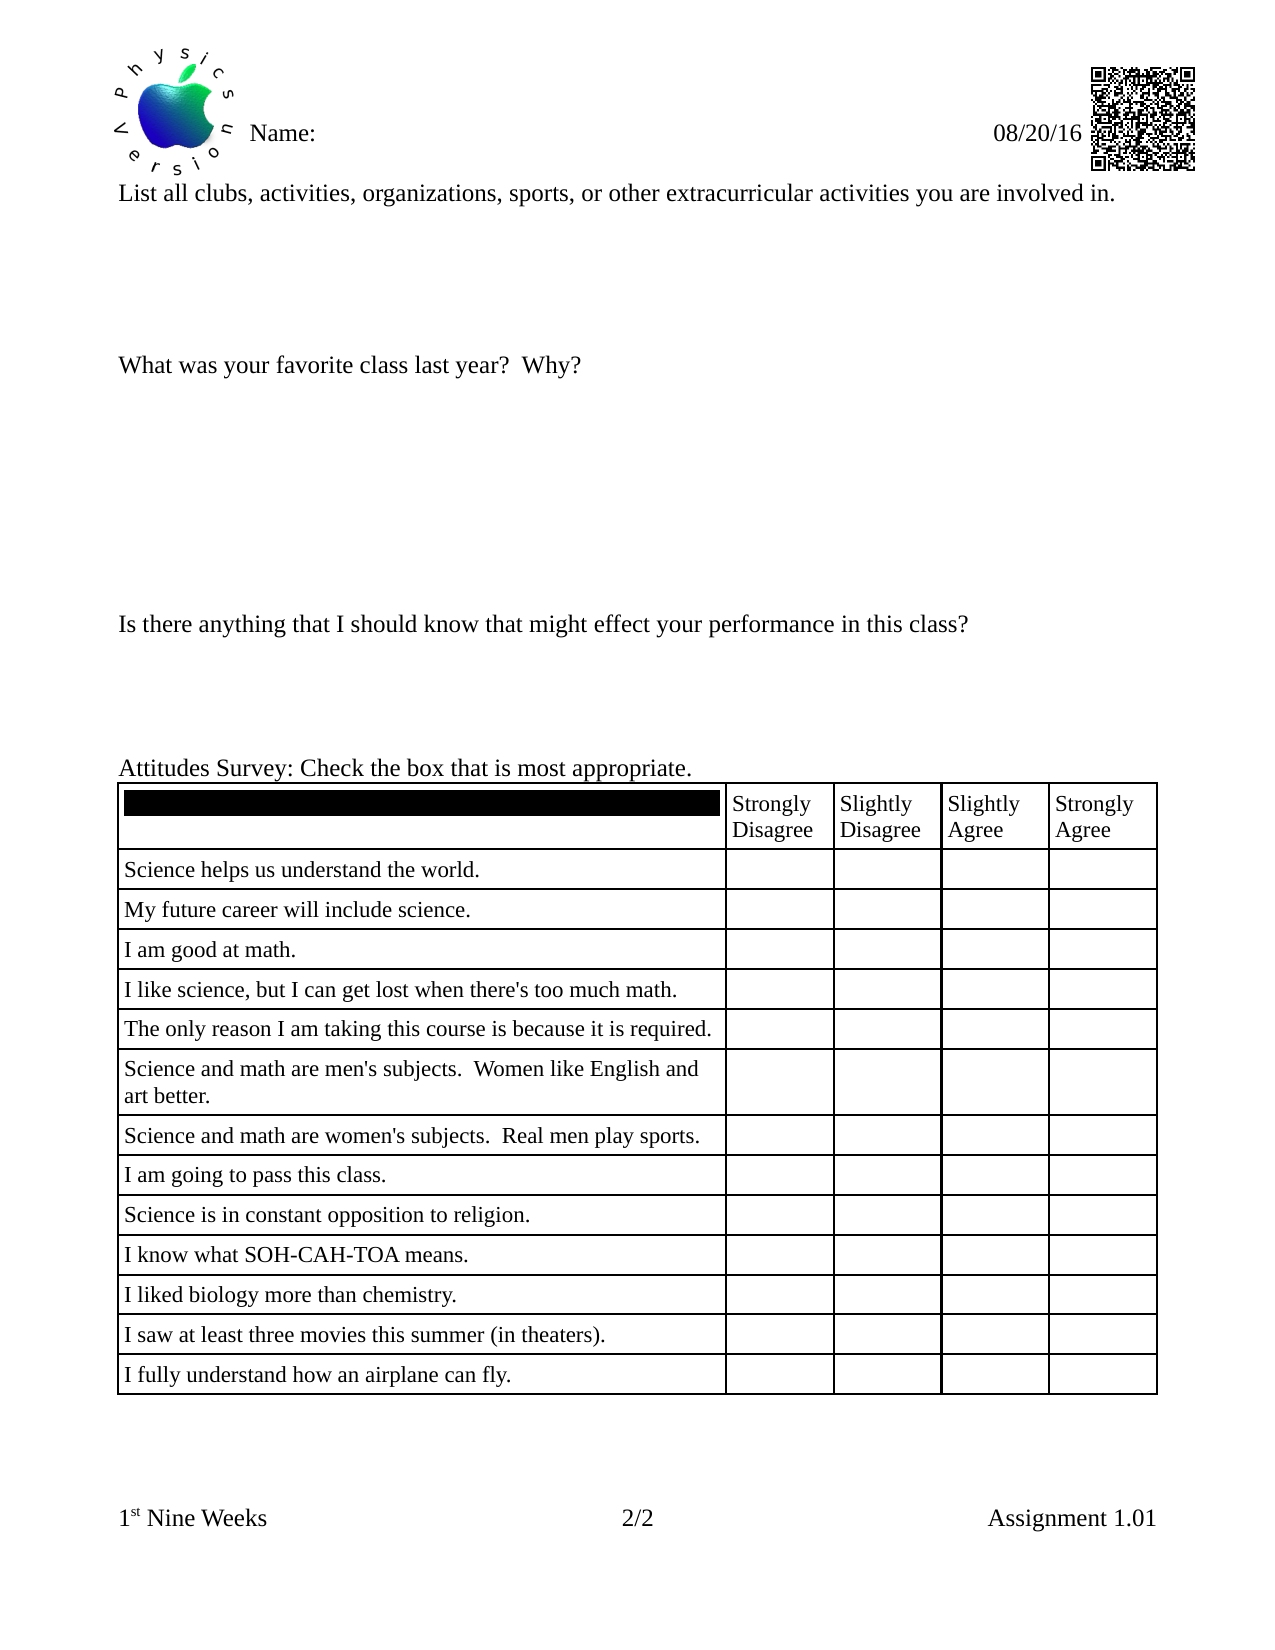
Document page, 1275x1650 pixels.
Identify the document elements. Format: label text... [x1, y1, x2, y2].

table_cell I am going to pass this class. [119, 1156, 725, 1194]
table_cell The only reason I am taking this course is because it is required. [119, 1010, 725, 1048]
table_cell [943, 1010, 1048, 1048]
table_cell Science helps us understand the world. [119, 850, 725, 888]
table_header Slightly Agree [943, 784, 1048, 848]
table_cell I know what SOH-CAH-TOA means. [119, 1236, 725, 1273]
table_cell [1050, 970, 1156, 1008]
table_cell [835, 1236, 940, 1273]
table_cell [943, 850, 1048, 888]
table_cell [835, 890, 940, 928]
table_cell [727, 1315, 833, 1353]
table_cell [943, 1276, 1048, 1313]
table_cell [1050, 850, 1156, 888]
table_cell [943, 890, 1048, 928]
table_header Strongly Disagree [727, 784, 833, 848]
table_cell [835, 1315, 940, 1353]
table_cell [943, 1196, 1048, 1233]
table_cell [835, 1050, 940, 1114]
table_cell [943, 1355, 1048, 1393]
table_cell [835, 1355, 940, 1393]
table_header Strongly Agree [1050, 784, 1156, 848]
table_cell Science and math are men's subjects. Women like English and art better. [119, 1050, 725, 1114]
table_cell [835, 970, 940, 1008]
table_cell [943, 1116, 1048, 1154]
table_cell [835, 1010, 940, 1048]
table_header Slightly Disagree [835, 784, 940, 848]
table_cell My future career will include science. [119, 890, 725, 928]
picture [1082, 58, 1203, 179]
table_cell [727, 1196, 833, 1233]
table_cell [1050, 1355, 1156, 1393]
table_cell [1050, 1050, 1156, 1114]
table_cell [1050, 1196, 1156, 1233]
table_cell [727, 890, 833, 928]
table_cell [727, 1010, 833, 1048]
table_cell [943, 1236, 1048, 1273]
table_cell [727, 1276, 833, 1313]
table_cell [835, 1116, 940, 1154]
text What was your favorite class last year? Why? [118, 351, 1157, 379]
table_header [119, 784, 725, 848]
text Is there anything that I should know that might effect your performance in this class? [118, 609, 1157, 638]
table_cell [1050, 890, 1156, 928]
table_cell [835, 930, 940, 968]
table_cell [727, 970, 833, 1008]
table_cell [835, 1276, 940, 1313]
table_cell [727, 930, 833, 968]
table_cell [727, 1050, 833, 1114]
table_cell [835, 1196, 940, 1233]
table_cell [1050, 1116, 1156, 1154]
table_cell [1050, 1010, 1156, 1048]
table_cell I saw at least three movies this summer (in theaters). [119, 1315, 725, 1353]
table_cell [943, 970, 1048, 1008]
table_cell [727, 850, 833, 888]
table_cell I like science, but I can get lost when there's too much math. [119, 970, 725, 1008]
table_cell [943, 1156, 1048, 1194]
table_cell I am good at math. [119, 930, 725, 968]
table_cell Science and math are women's subjects. Real men play sports. [119, 1116, 725, 1154]
table_cell [835, 850, 940, 888]
table_cell [1050, 1236, 1156, 1273]
table_cell [727, 1116, 833, 1154]
table_cell [943, 930, 1048, 968]
table_cell [1050, 1276, 1156, 1313]
table_cell I fully understand how an airplane can fly. [119, 1355, 725, 1393]
table_cell [1050, 1156, 1156, 1194]
table_cell [1050, 1315, 1156, 1353]
table_cell [1050, 930, 1156, 968]
table_cell I liked biology more than chemistry. [119, 1276, 725, 1313]
table_cell [727, 1236, 833, 1273]
table_cell Science is in constant opposition to religion. [119, 1196, 725, 1233]
text Attitudes Survey: Check the box that is most appropriate. [118, 753, 1157, 782]
table_cell [943, 1315, 1048, 1353]
table_cell [943, 1050, 1048, 1114]
picture [113, 48, 234, 176]
text List all clubs, activities, organizations, sports, or other extracurricular activities you are involved in. [118, 176, 1157, 207]
table_cell [727, 1355, 833, 1393]
table_cell [727, 1156, 833, 1194]
table_cell [835, 1156, 940, 1194]
